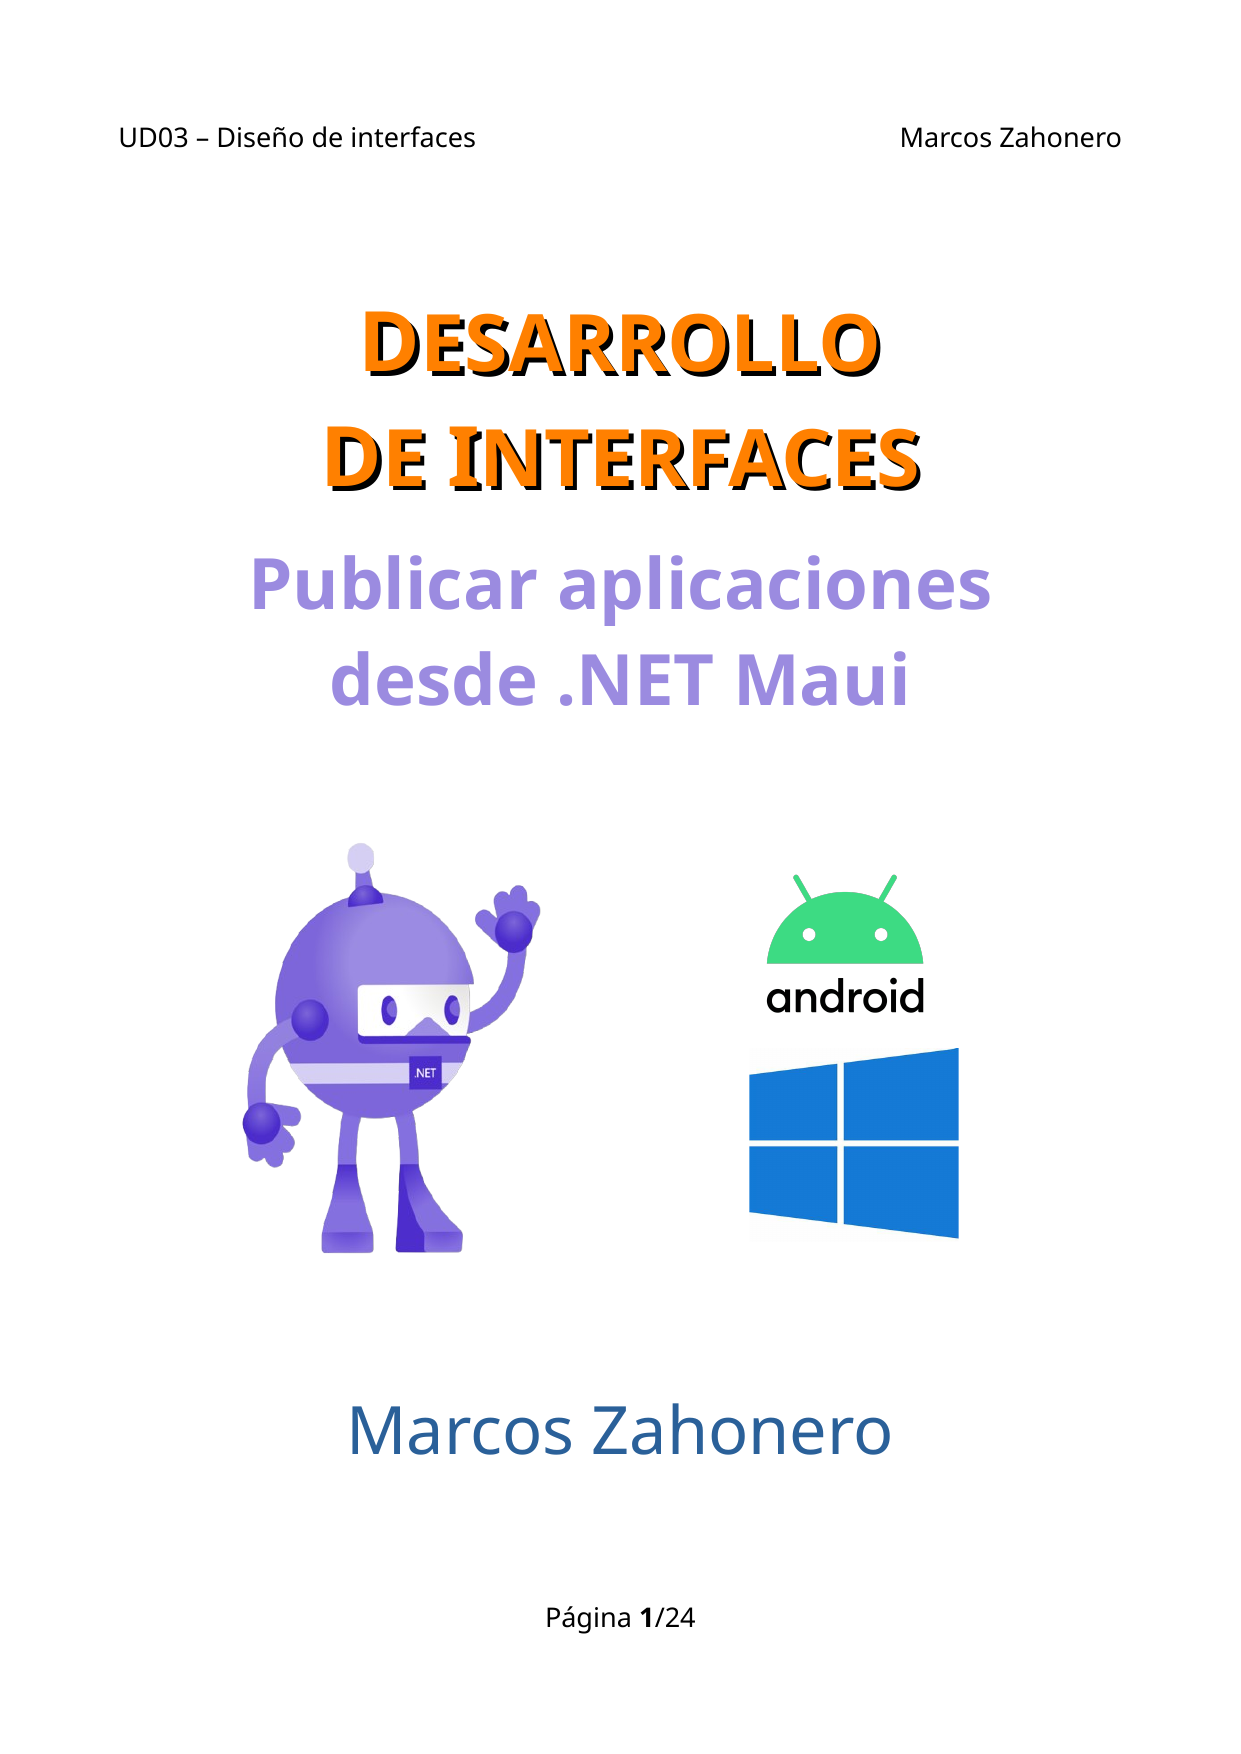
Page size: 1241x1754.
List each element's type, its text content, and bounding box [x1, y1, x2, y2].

picture [698, 851, 992, 1036]
picture [749, 1048, 959, 1242]
text Publicar aplicaciones [118, 534, 1122, 630]
text DESARROLLO [118, 278, 1122, 397]
text DE INTERFACES [118, 397, 1122, 511]
text desde .NET Maui [118, 630, 1122, 727]
picture [213, 830, 575, 1277]
text Marcos Zahonero [118, 1383, 1122, 1474]
